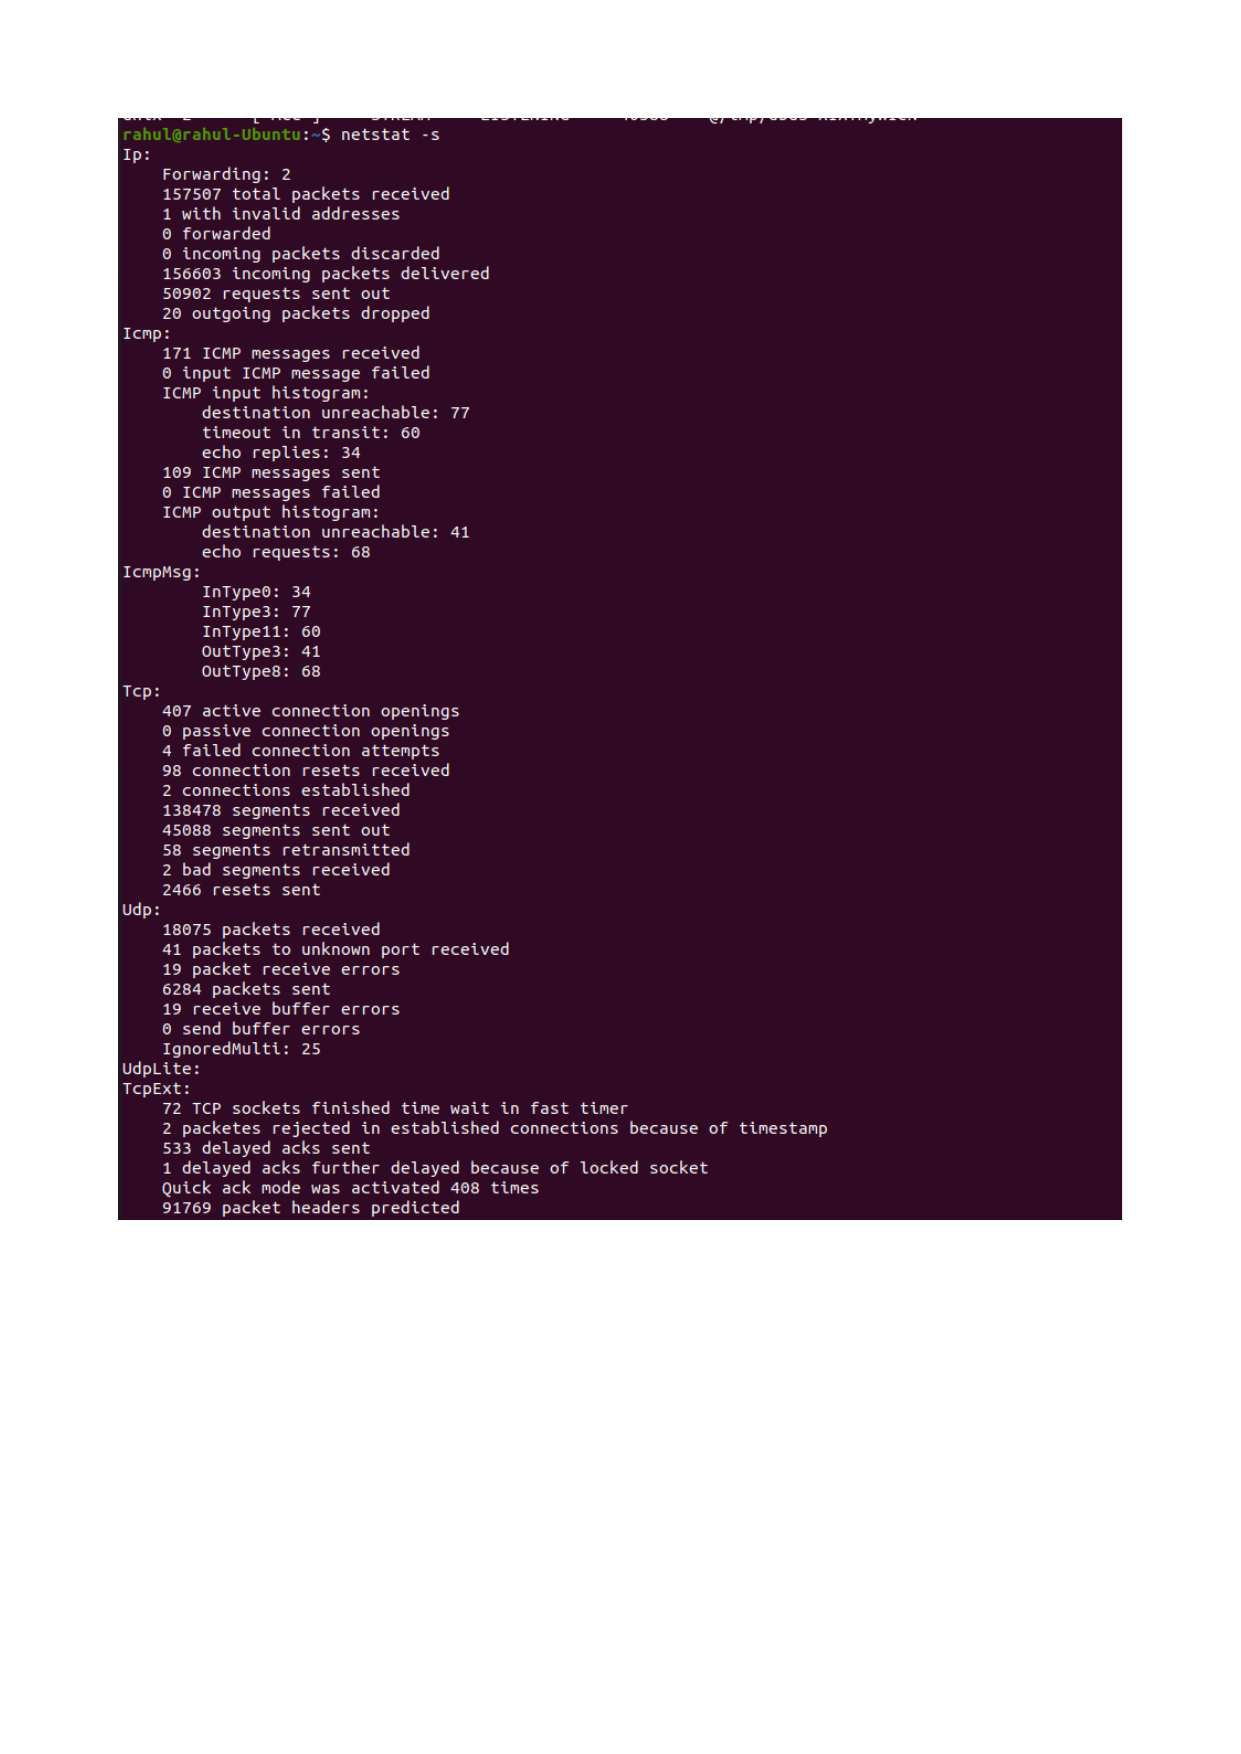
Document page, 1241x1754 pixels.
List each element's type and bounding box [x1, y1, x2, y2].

picture [118, 118, 1123, 1220]
